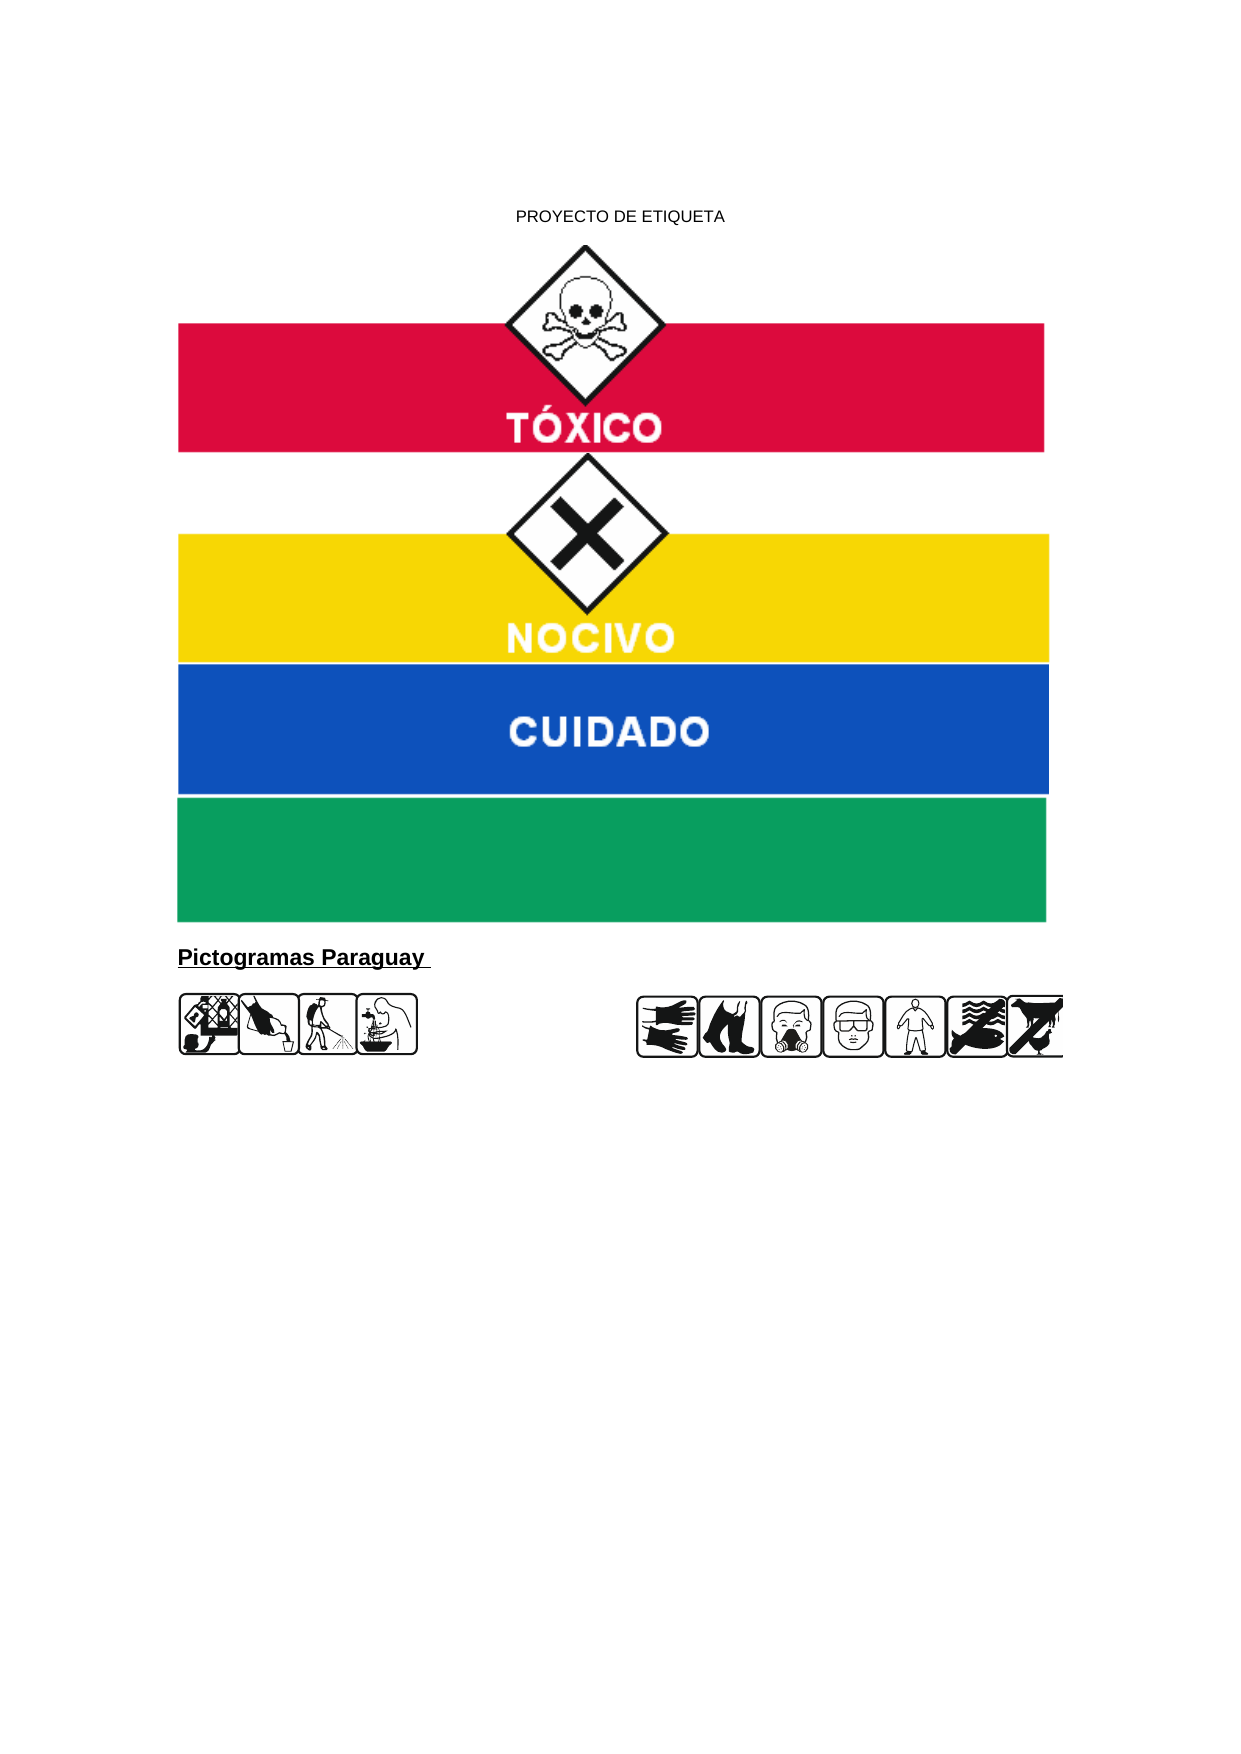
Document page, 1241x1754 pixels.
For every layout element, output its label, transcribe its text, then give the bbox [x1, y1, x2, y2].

picture [177, 245, 1051, 924]
text Pictogramas Paraguay [177, 944, 1063, 971]
